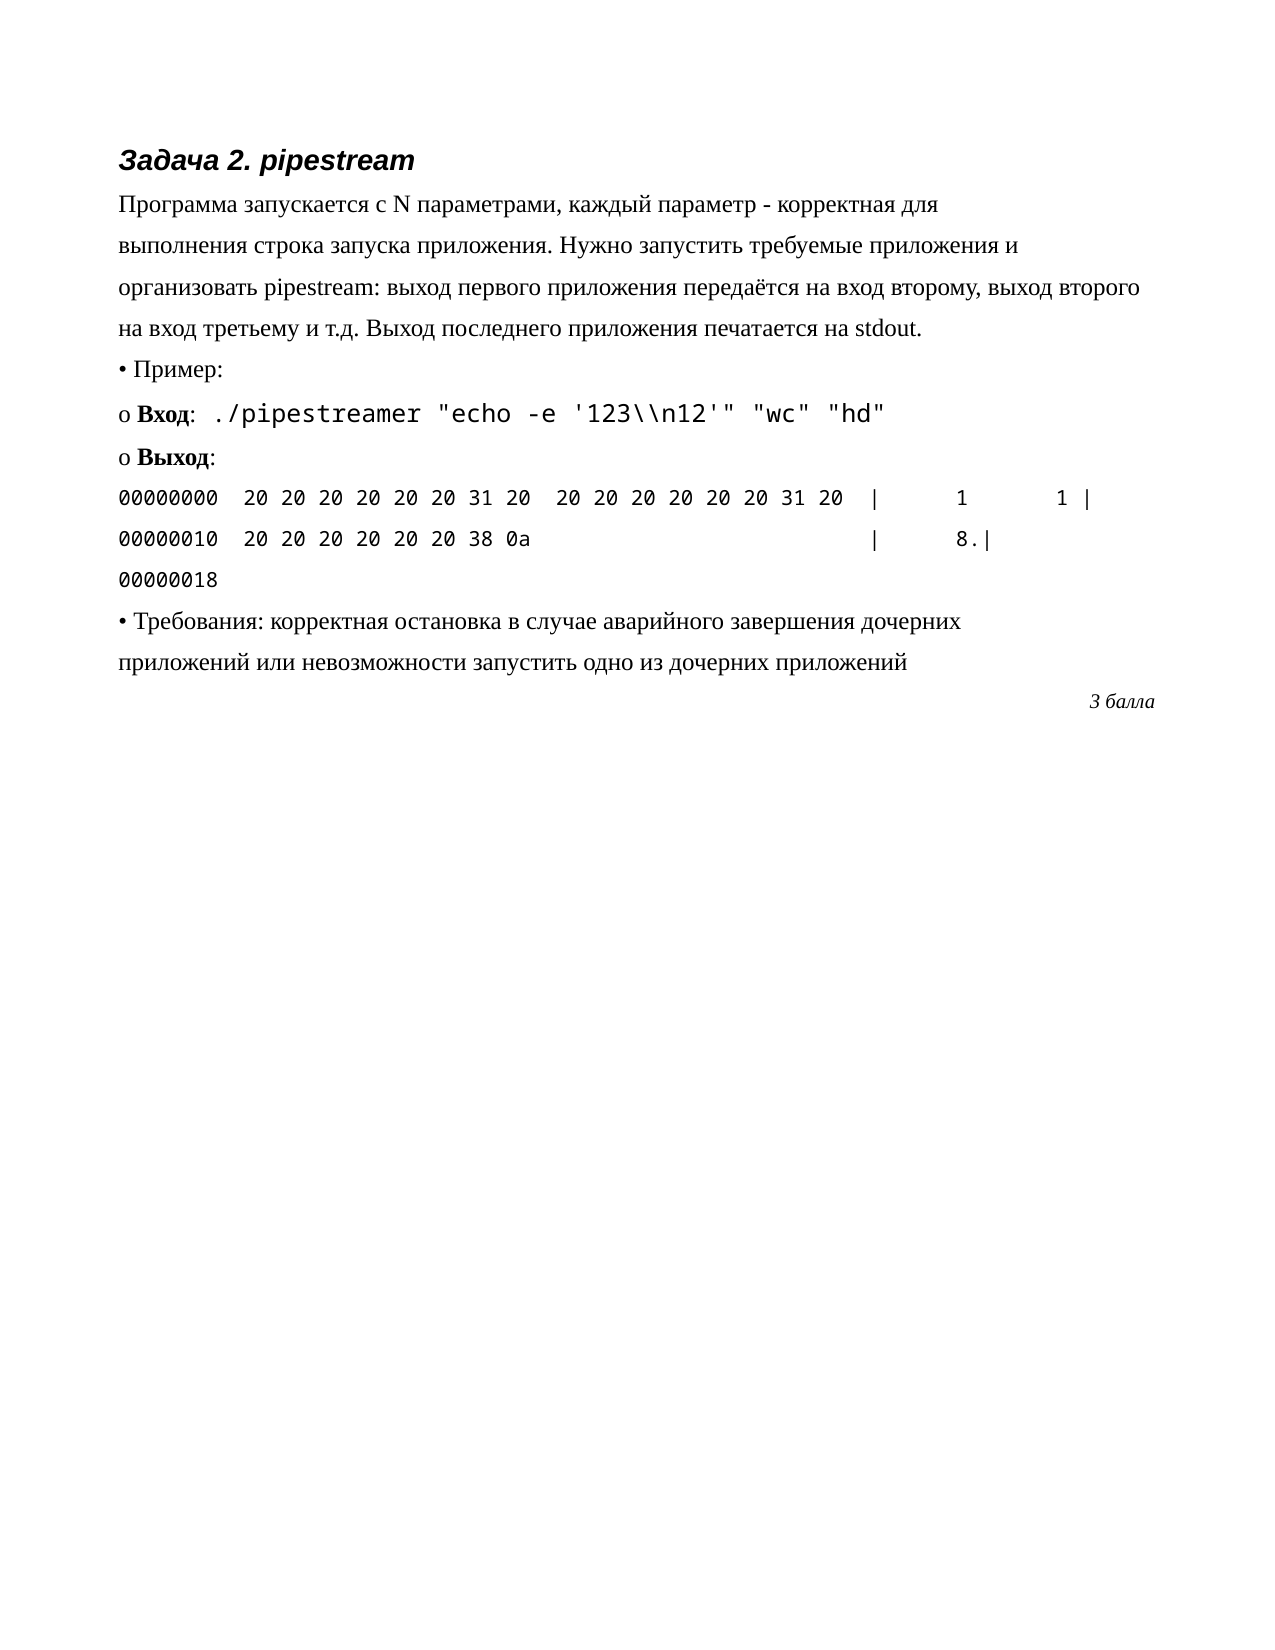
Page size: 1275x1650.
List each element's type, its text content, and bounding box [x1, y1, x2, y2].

text организовать pipestream: выход первого приложения передаётся на вход второму, выход второго [118, 272, 1157, 300]
text 00000010 20 20 20 20 20 20 38 0a | 8.| [118, 524, 1157, 553]
text 3 балла [118, 688, 1157, 713]
text o Выход: [118, 442, 1157, 471]
text на вход третьему и т.д. Выход последнего приложения печатается на stdout. [118, 313, 1157, 342]
text • Требования: корректная остановка в случае аварийного завершения дочерних [118, 606, 1157, 635]
text Программа запускается с N параметрами, каждый параметр - корректная для [118, 189, 1157, 218]
text 00000018 [118, 565, 1157, 593]
text выполнения строка запуска приложения. Нужно запустить требуемые приложения и [118, 230, 1157, 259]
text • Пример: [118, 354, 1157, 383]
text приложений или невозможности запустить одно из дочерних приложений [118, 647, 1157, 676]
text 00000000 20 20 20 20 20 20 31 20 20 20 20 20 20 20 31 20 | 1 1 | [118, 483, 1157, 512]
text o Вход: ./pipestreamer "echo -e '123\\n12'" "wc" "hd" [118, 395, 1157, 429]
subtitle Задача 2. pipestream [118, 143, 1157, 177]
